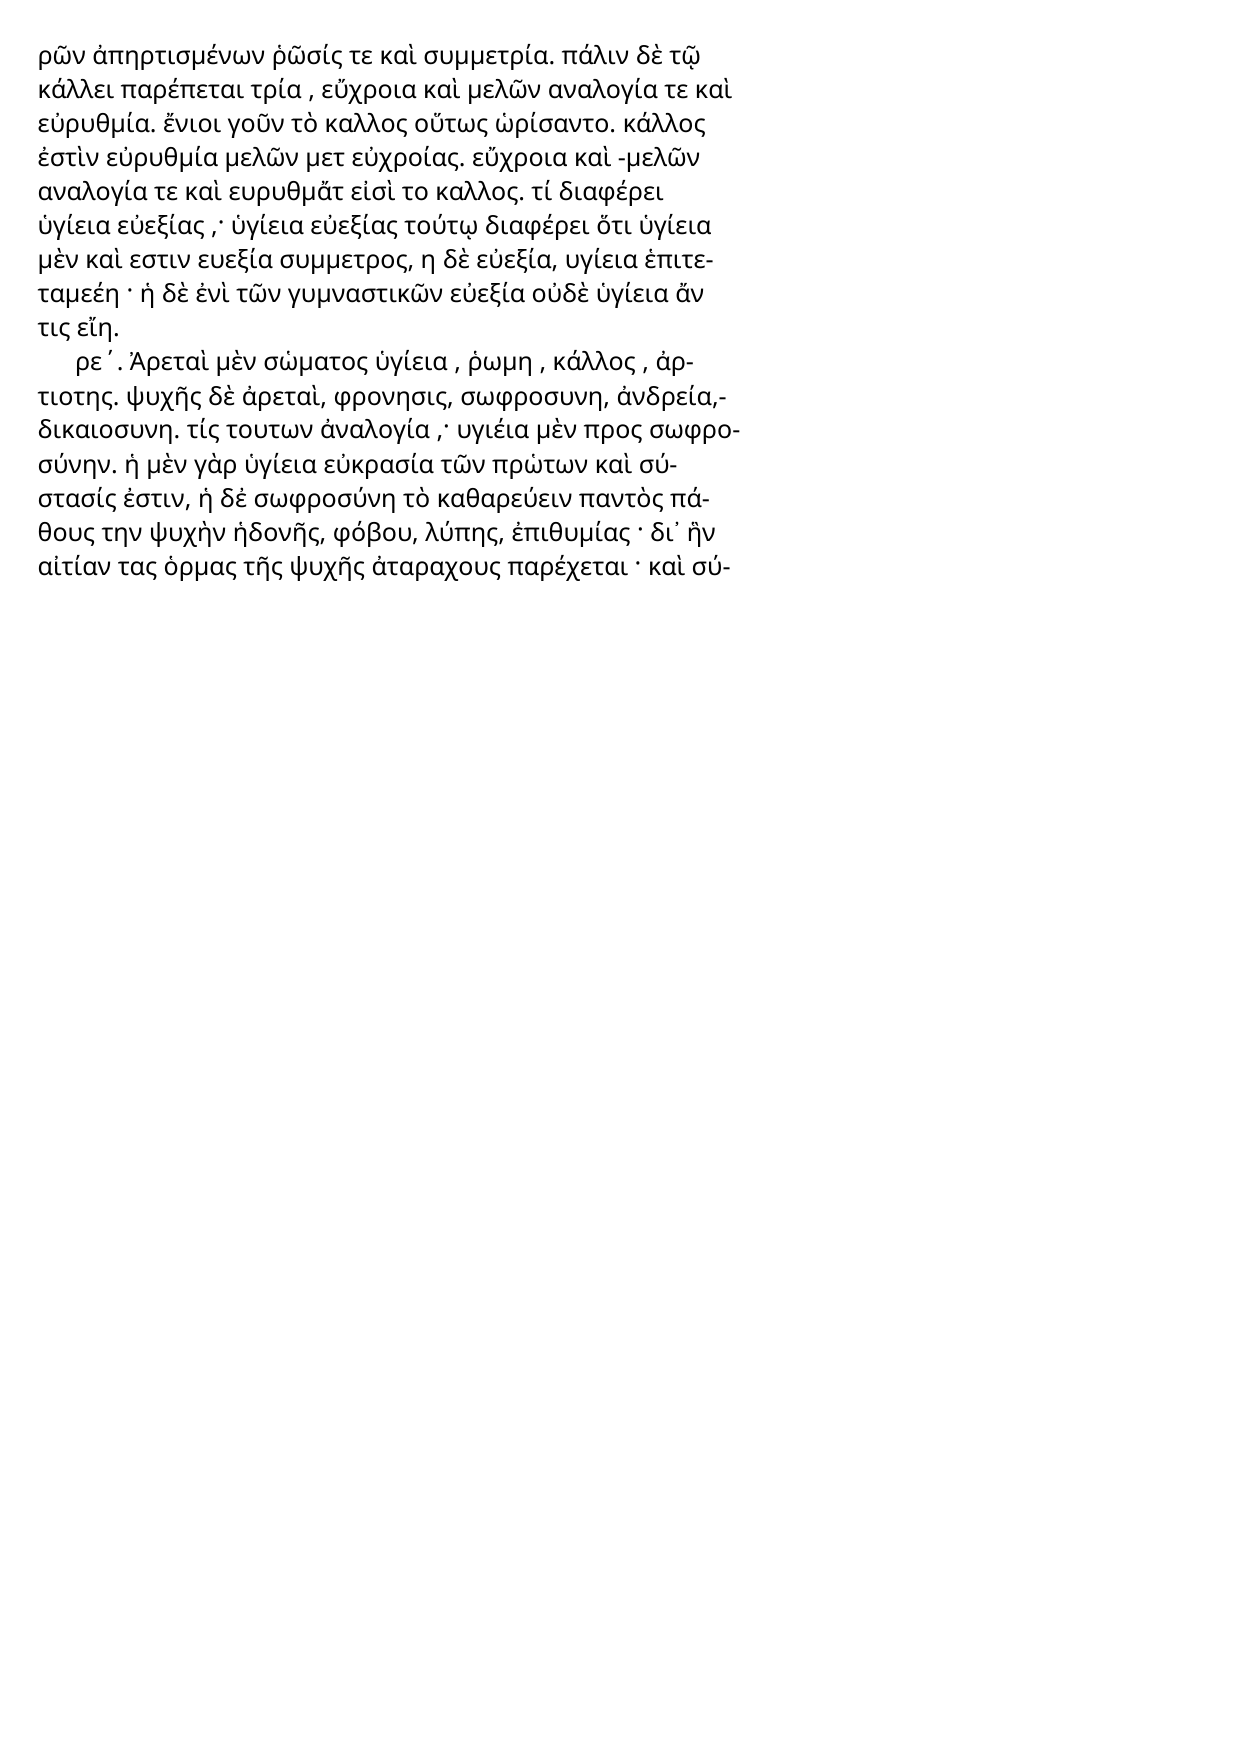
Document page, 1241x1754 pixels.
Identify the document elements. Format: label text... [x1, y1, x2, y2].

text ρῶν ἀπηρτισμένων ῥῶσίς τε καὶ συμμετρία. πάλιν δὲ τῷ κάλλει παρέπεται τρία , εὔχροια καὶ μελῶν αναλογία τε καὶ εὐρυθμία. ἔνιοι γοῦν τὸ καλλος οὕτως ὡρίσαντο. κάλλος ἐστὶν εὐρυθμία μελῶν μετ εὐχροίας. εὔχροια καὶ -μελῶν αναλογία τε καὶ ευρυθμἄτ εἰσὶ το καλλος. τί διαφέρει ὑγίεια εὐεξίας ,· ὑγίεια εὐεξίας τούτῳ διαφέρει ὅτι ὑγίεια μὲν καὶ εστιν ευεξία συμμετρος, η δὲ εὐεξία, υγίεια ἑπιτε- ταμεέη · ἡ δὲ ἐνὶ τῶν γυμναστικῶν εὐεξία οὐδὲ ὑγίεια ἄν τις εἴη. [37, 37, 1203, 344]
text ρε΄. Ἀρεταὶ μὲν σὡματος ὑγίεια , ῥωμη , κάλλος , ἀρ- τιοτης. ψυχῆς δὲ ἀρεταὶ, φρονησις, σωφροσυνη, ἀνδρεία,- δικαιοσυνη. τίς τουτων ἀναλογία ,· υγιέια μὲν προς σωφρο- σύνην. ἡ μὲν γὰρ ὑγίεια εὐκρασία τῶν πρὡτων καὶ σύ- στασίς ἐστιν, ἡ δἐ σωφροσύνη τὸ καθαρεύειν παντὸς πά- θους την ψυχὴν ἡδονῆς, φόβου, λύπης, ἐπιθυμίας · δι᾽ ἣν αἰτίαν τας ὁρμας τῆς ψυχῆς ἀταραχους παρέχεται · καὶ σύ- [37, 344, 1203, 582]
